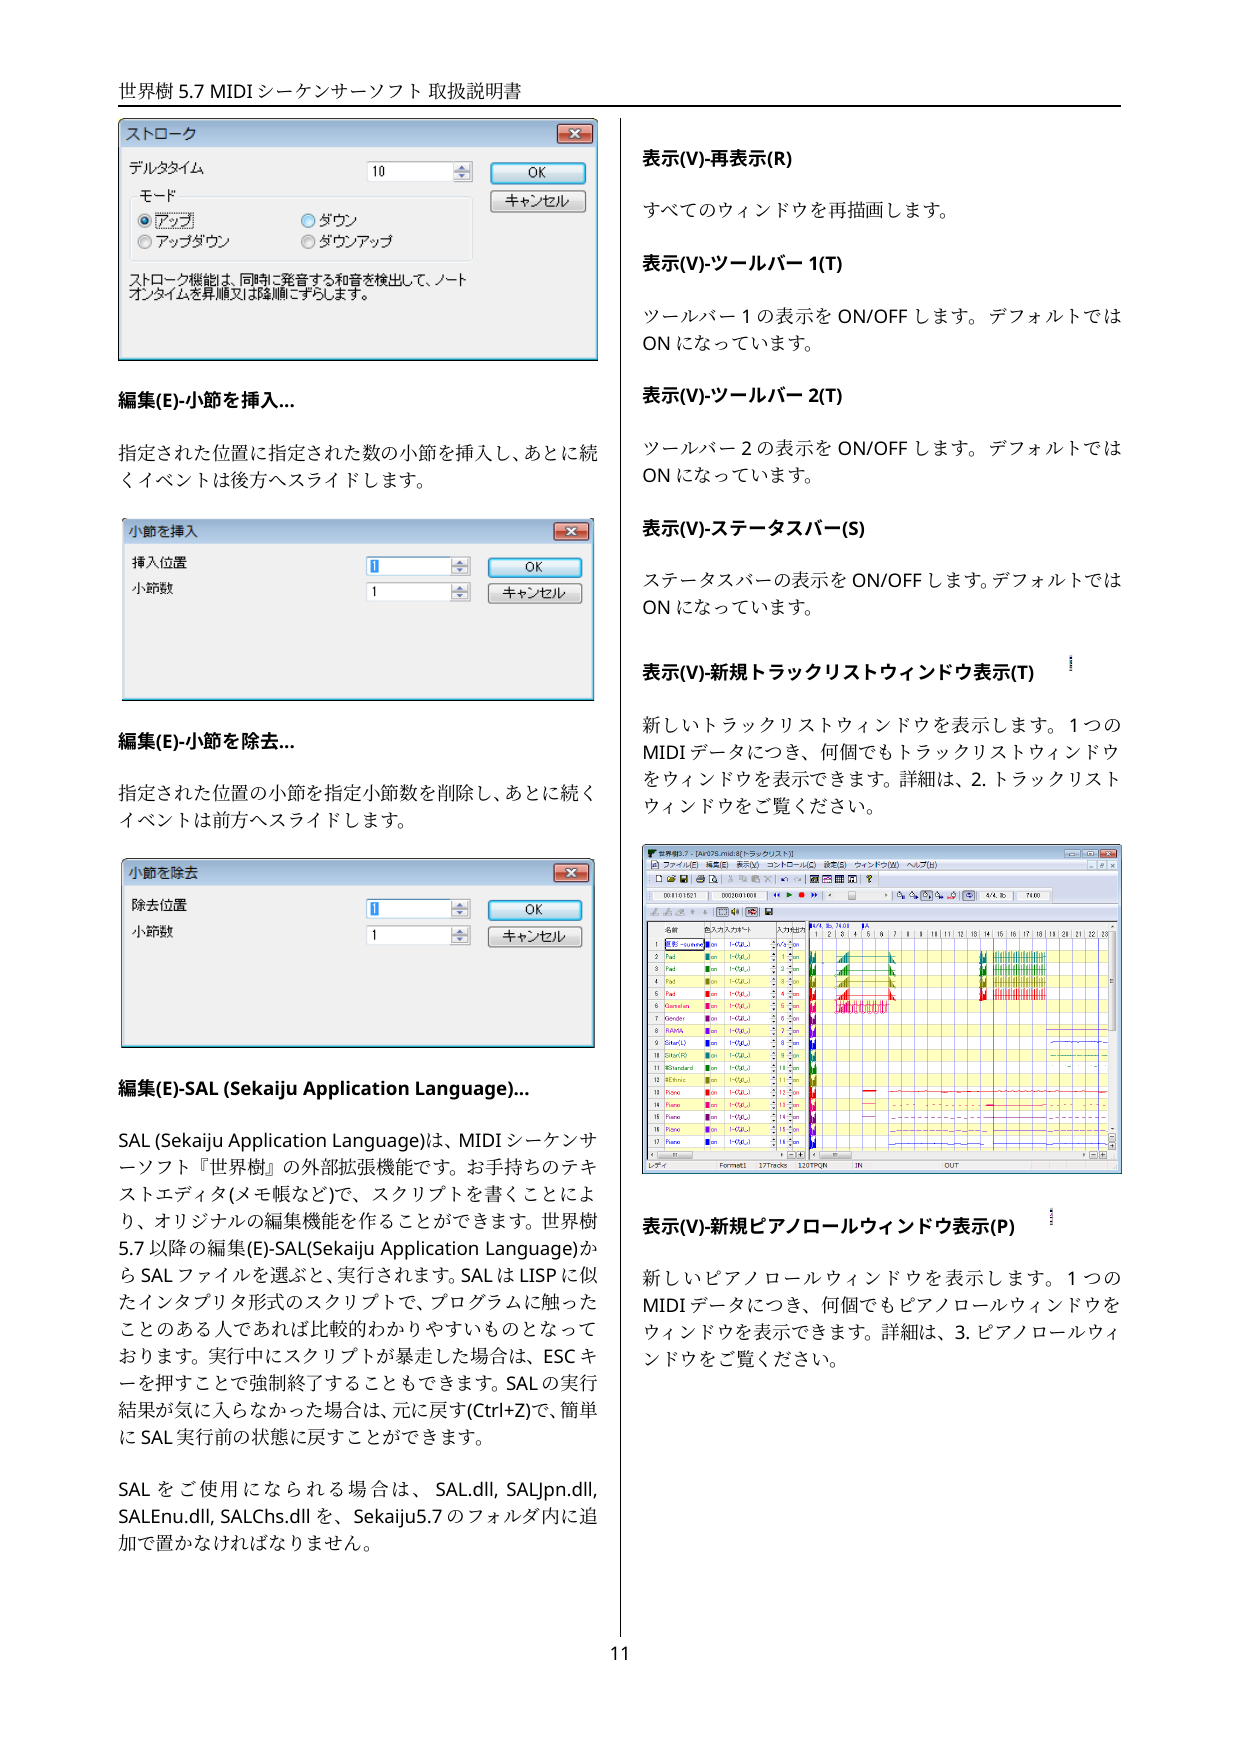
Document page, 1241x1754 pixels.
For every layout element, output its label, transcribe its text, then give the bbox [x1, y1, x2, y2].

text 新しいトラックリストウィンドウを表示します。1つのMIDIデータにつき、何個でもトラックリストウィンドウをウィンドウを表示できます。詳細は、2. トラックリストウィンドウをご覧ください。 [642, 711, 1122, 819]
text 指定された位置に指定された数の小節を挿入し、あとに続くイベントは後方へスライドします。 [118, 438, 598, 492]
picture [118, 118, 598, 361]
text 表示(V)-ツールバー1(T) [642, 249, 1122, 276]
text ツールバー1の表示をON/OFFします。デフォルトではONになっています。 [642, 302, 1122, 356]
text 表示(V)-ツールバー2(T) [642, 381, 1122, 408]
text 編集(E)-SAL (Sekaiju Application Language)... [118, 1073, 598, 1100]
text 新しいピアノロールウィンドウを表示します。1つのMIDIデータにつき、何個でもピアノロールウィンドウをウィンドウを表示できます。詳細は、3. ピアノロールウィンドウをご覧ください。 [642, 1264, 1122, 1372]
picture [1069, 654, 1073, 671]
picture [642, 844, 1122, 1174]
text 編集(E)-小節を挿入... [118, 386, 598, 413]
text 表示(V)-再表示(R) [642, 144, 1122, 171]
text ツールバー2の表示をON/OFFします。デフォルトではONになっています。 [642, 434, 1122, 488]
text 編集(E)-小節を除去... [118, 726, 598, 753]
text 表示(V)-新規トラックリストウィンドウ表示(T) [642, 645, 1122, 685]
text 指定された位置の小節を指定小節数を削除し、あとに続くイベントは前方へスライドします。 [118, 779, 598, 833]
text すべてのウィンドウを再描画します。 [642, 196, 1122, 223]
picture [122, 518, 595, 701]
text 表示(V)-新規ピアノロールウィンドウ表示(P) [642, 1199, 1122, 1239]
text ステータスバーの表示をON/OFFします。デフォルトではONになっています。 [642, 566, 1122, 620]
picture [121, 858, 595, 1048]
text SAL (Sekaiju Application Language)は、MIDIシーケンサーソフト『世界樹』の外部拡張機能です。お手持ちのテキストエディタ(メモ帳など)で、スクリプトを書くことにより、オリジナルの編集機能を作ることができます。世界樹5.7以降の編集(E)-SAL(Sekaiju Application Language)からSALファイルを選ぶと、実行されます。SALはLISPに似たインタプリタ形式のスクリプトで、プログラムに触ったことのある人であれば比較的わかりやすいものとなっております。実行中にスクリプトが暴走した場合は、ESCキーを押すことで強制終了することもできます。SALの実行結果が気に入らなかった場合は、元に戻す(Ctrl+Z)で、簡単にSAL実行前の状態に戻すことができます。 [118, 1126, 598, 1449]
text 表示(V)-ステータスバー(S) [642, 513, 1122, 540]
text SALをご使用になられる場合は、SAL.dll, SALJpn.dll, SALEnu.dll, SALChs.dllを、Sekaiju5.7のフォルダ内に追加で置かなければなりません。 [118, 1475, 598, 1556]
